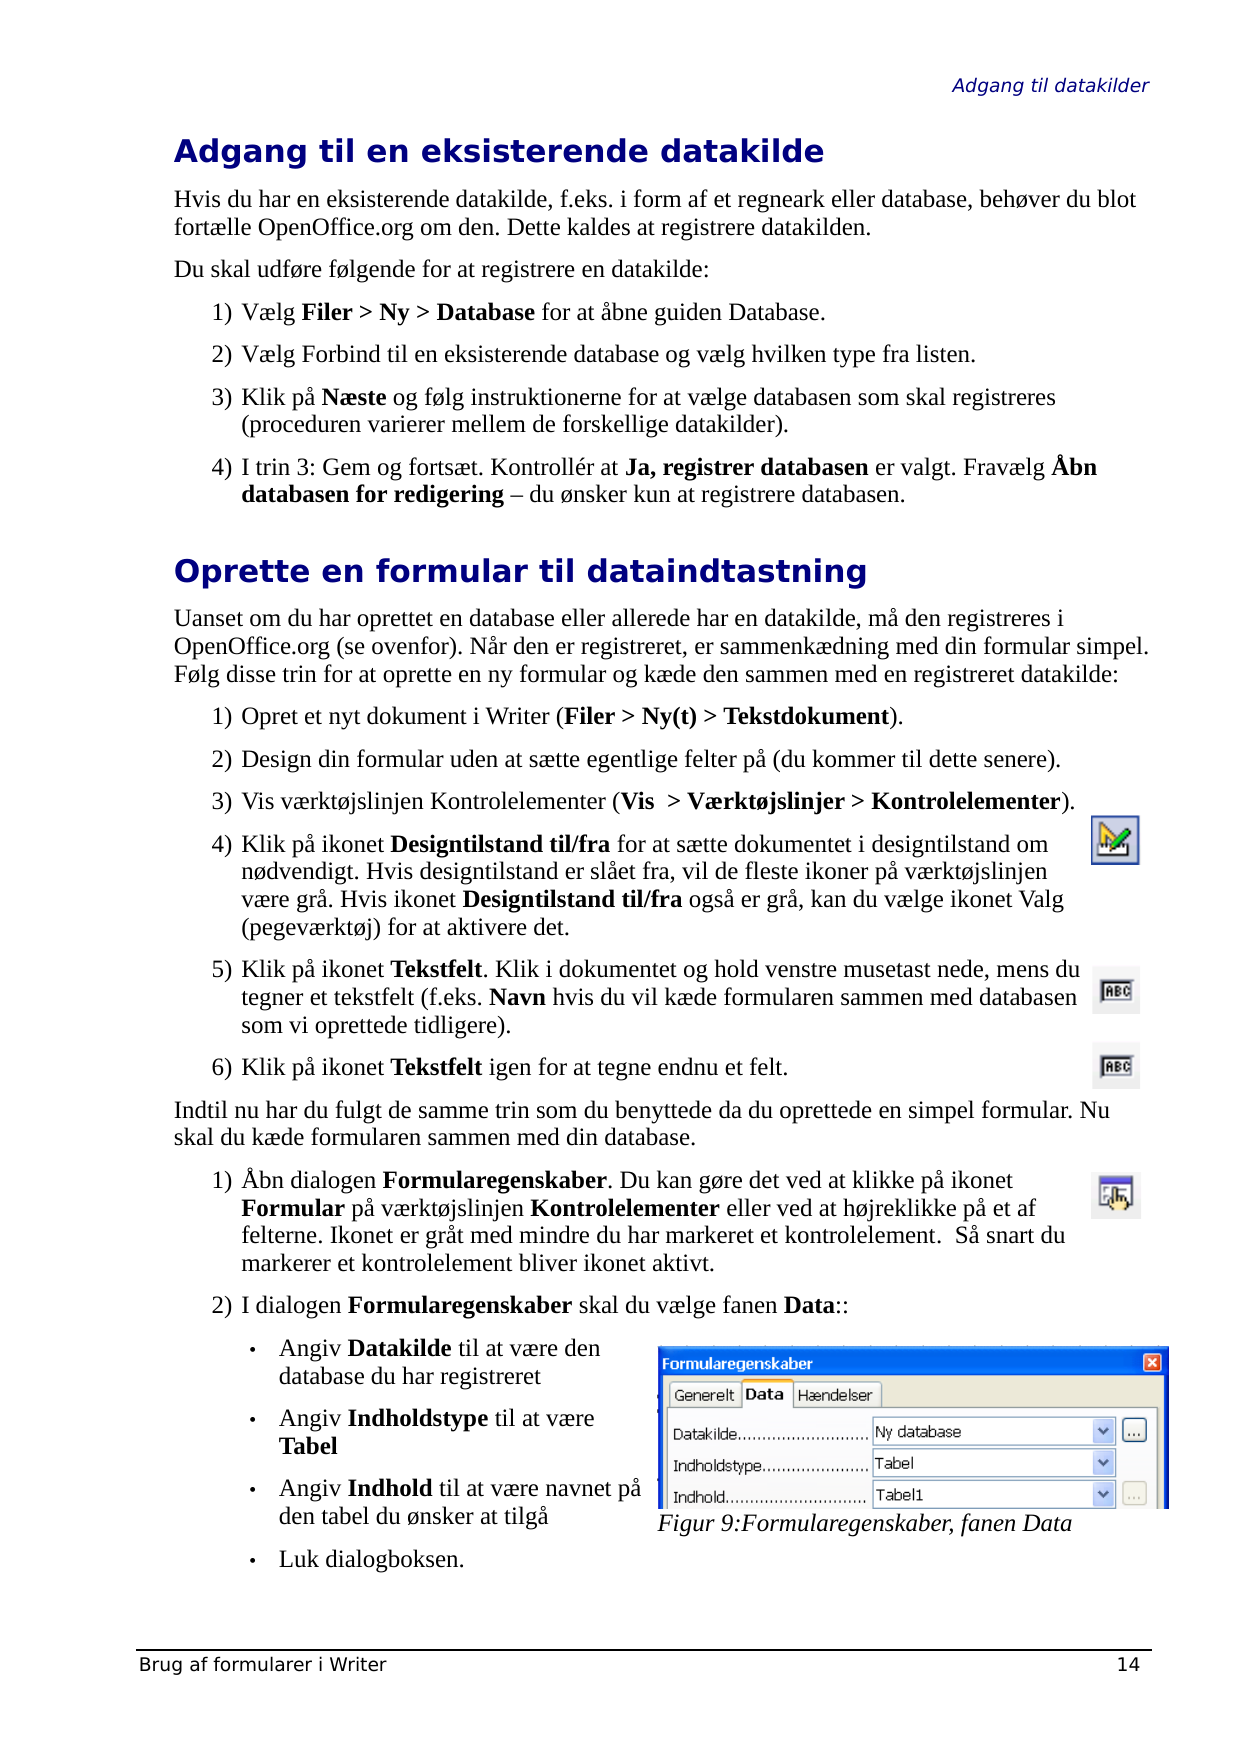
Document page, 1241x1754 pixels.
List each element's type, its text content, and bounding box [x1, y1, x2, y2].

picture [1092, 1041, 1141, 1089]
list I trin 3: Gem og fortsæt. Kontrollér at Ja, registrer databasen er valgt. Fravælg Åbn databasen for redigering – du ønsker kun at registrere databasen. [211, 453, 1152, 508]
text Indtil nu har du fulgt de samme trin som du benyttede da du oprettede en simpel formular. Nu skal du kæde formularen sammen med din database. [174, 1096, 1152, 1151]
list Klik på ikonet Tekstfelt. Klik i dokumentet og hold venstre musetast nede, mens du tegner et tekstfelt (f.eks. Navn hvis du vil kæde formularen sammen med databasen som vi oprettede tidligere). [211, 955, 1152, 1038]
list Vælg Filer > Ny > Database for at åbne guiden Database. [211, 298, 1152, 325]
list I dialogen Formularegenskaber skal du vælge fanen Data:: [211, 1292, 1152, 1319]
list Vis værktøjslinjen Kontrolelementer (Vis > Værktøjslinjer > Kontrolelementer). [211, 787, 1152, 815]
text Hvis du har en eksisterende datakilde, f.eks. i form af et regneark eller database, behøver du blot fortælle OpenOffice.org om den. Dette kaldes at registrere datakilden. [174, 185, 1152, 240]
list Angiv Datakilde til at være den database du har registreret [249, 1334, 1152, 1389]
list Klik på ikonet Tekstfelt igen for at tegne endnu et felt. [211, 1053, 1092, 1081]
list Angiv Indholdstype til at være Tabel [249, 1404, 657, 1460]
text Uanset om du har oprettet en database eller allerede har en datakilde, må den registreres i OpenOffice.org (se ovenfor). Når den er registreret, er sammenkædning med din formular simpel. Følg disse trin for at oprette en ny formular og kæde den sammen med en registreret datakilde: [174, 604, 1152, 687]
picture [1092, 965, 1141, 1014]
list Vælg Forbind til en eksisterende database og vælg hvilken type fra listen. [211, 340, 1152, 368]
list Figur 9:Formularegenskaber, fanen Data [657, 1509, 1169, 1536]
text Du skal udføre følgende for at registrere en datakilde: [174, 255, 1152, 283]
list Åbn dialogen Formularegenskaber. Du kan gøre det ved at klikke på ikonet Formular på værktøjslinjen Kontrolelementer eller ved at højreklikke på et af felterne. Ikonet er gråt med mindre du har markeret et kontrolelement. Så snart du markerer et kontrolelement bliver ikonet aktivt. [211, 1166, 1152, 1277]
picture [1091, 1172, 1142, 1219]
list Klik på Næste og følg instruktionerne for at vælge databasen som skal registreres (proceduren varierer mellem de forskellige datakilder). [211, 383, 1152, 438]
picture [1091, 815, 1142, 865]
picture [657, 1345, 1169, 1509]
list Luk dialogboksen. [249, 1545, 1152, 1600]
list Opret et nyt dokument i Writer (Filer > Ny(t) > Tekstdokument). [211, 702, 1152, 730]
list Klik på ikonet Designtilstand til/fra for at sætte dokumentet i designtilstand om nødvendigt. Hvis designtilstand er slået fra, vil de fleste ikoner på værktøjslinjen være grå. Hvis ikonet Designtilstand til/fra også er grå, kan du vælge ikonet Valg (pegeværktøj) for at aktivere det. [211, 830, 1152, 941]
subtitle Oprette en formular til dataindtastning [174, 553, 1152, 589]
subtitle Adgang til en eksisterende datakilde [174, 134, 1152, 170]
list Design din formular uden at sætte egentlige felter på (du kommer til dette senere). [211, 745, 1152, 772]
list Angiv Indhold til at være navnet på den tabel du ønsker at tilgå [249, 1474, 657, 1530]
